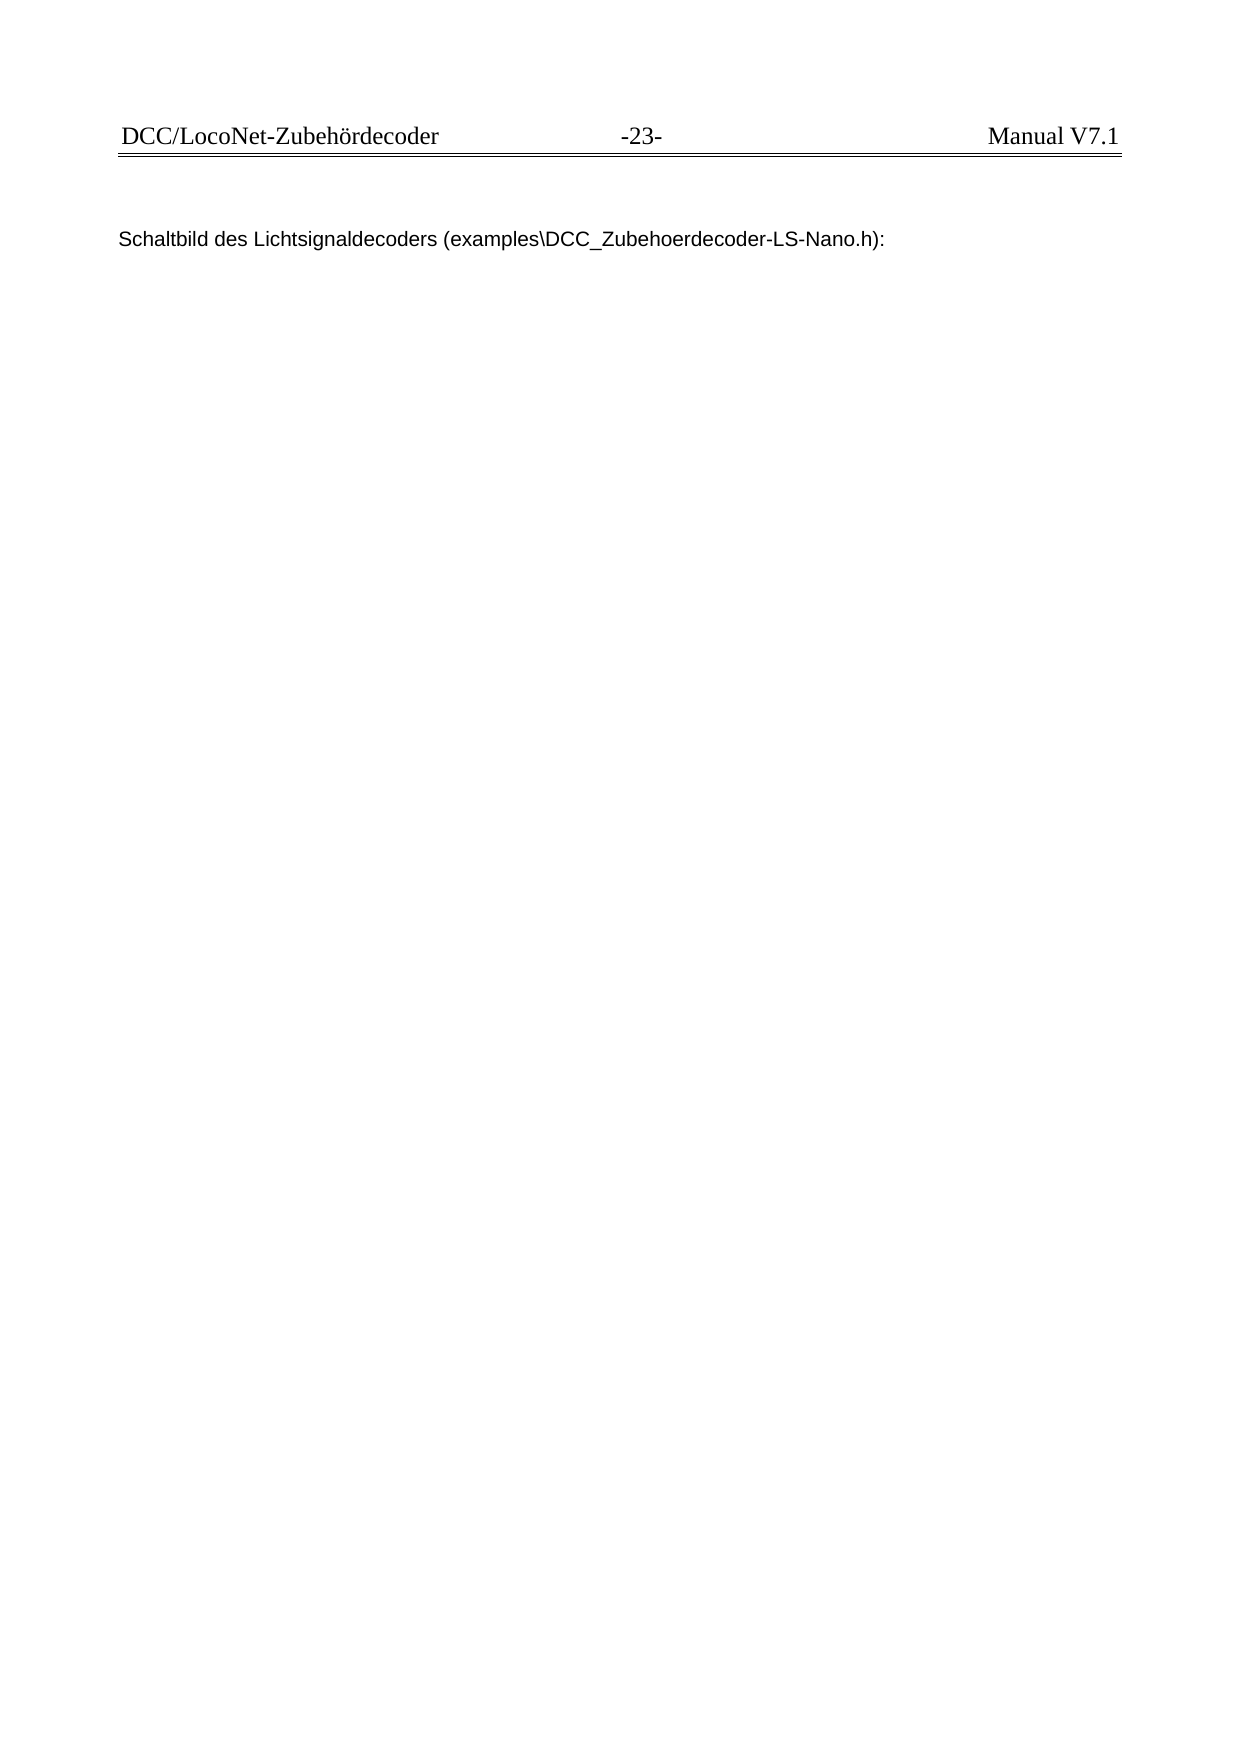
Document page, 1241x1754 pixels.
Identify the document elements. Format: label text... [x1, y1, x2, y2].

text Schaltbild des Lichtsignaldecoders (examples\DCC_Zubehoerdecoder-LS-Nano.h): [118, 227, 1122, 251]
